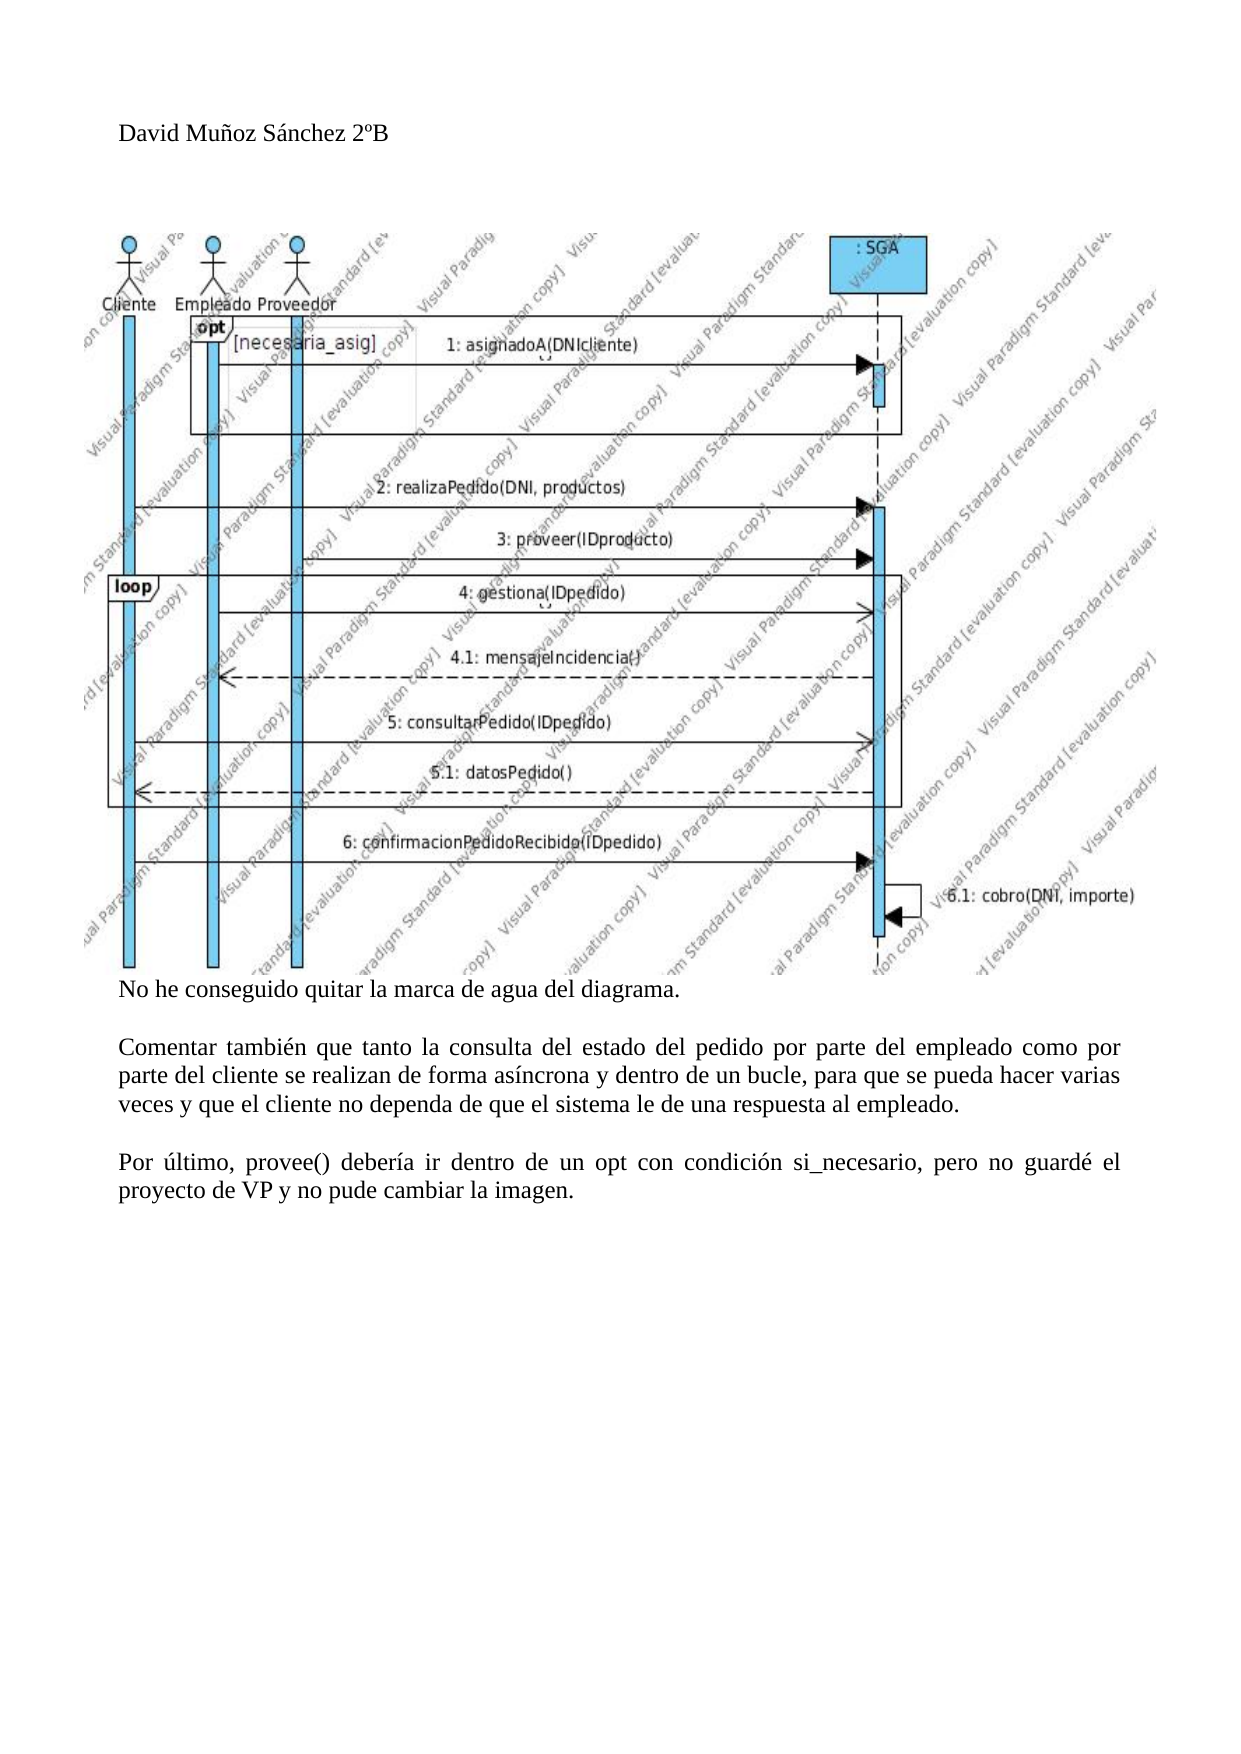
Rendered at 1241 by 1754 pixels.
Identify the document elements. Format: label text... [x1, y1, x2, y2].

text Por último, provee() debería ir dentro de un opt con condición si_necesario, pero no guardé el proyecto de VP y no pude cambiar la imagen. [118, 1147, 1122, 1204]
text Comentar también que tanto la consulta del estado del pedido por parte del empleado como por parte del cliente se realizan de forma asíncrona y dentro de un bucle, para que se pueda hacer varias veces y que el cliente no dependa de que el sistema le de una respuesta al empleado. [118, 1032, 1122, 1118]
picture [84, 233, 1157, 975]
text No he conseguido quitar la marca de agua del diagrama. [118, 975, 1122, 1003]
